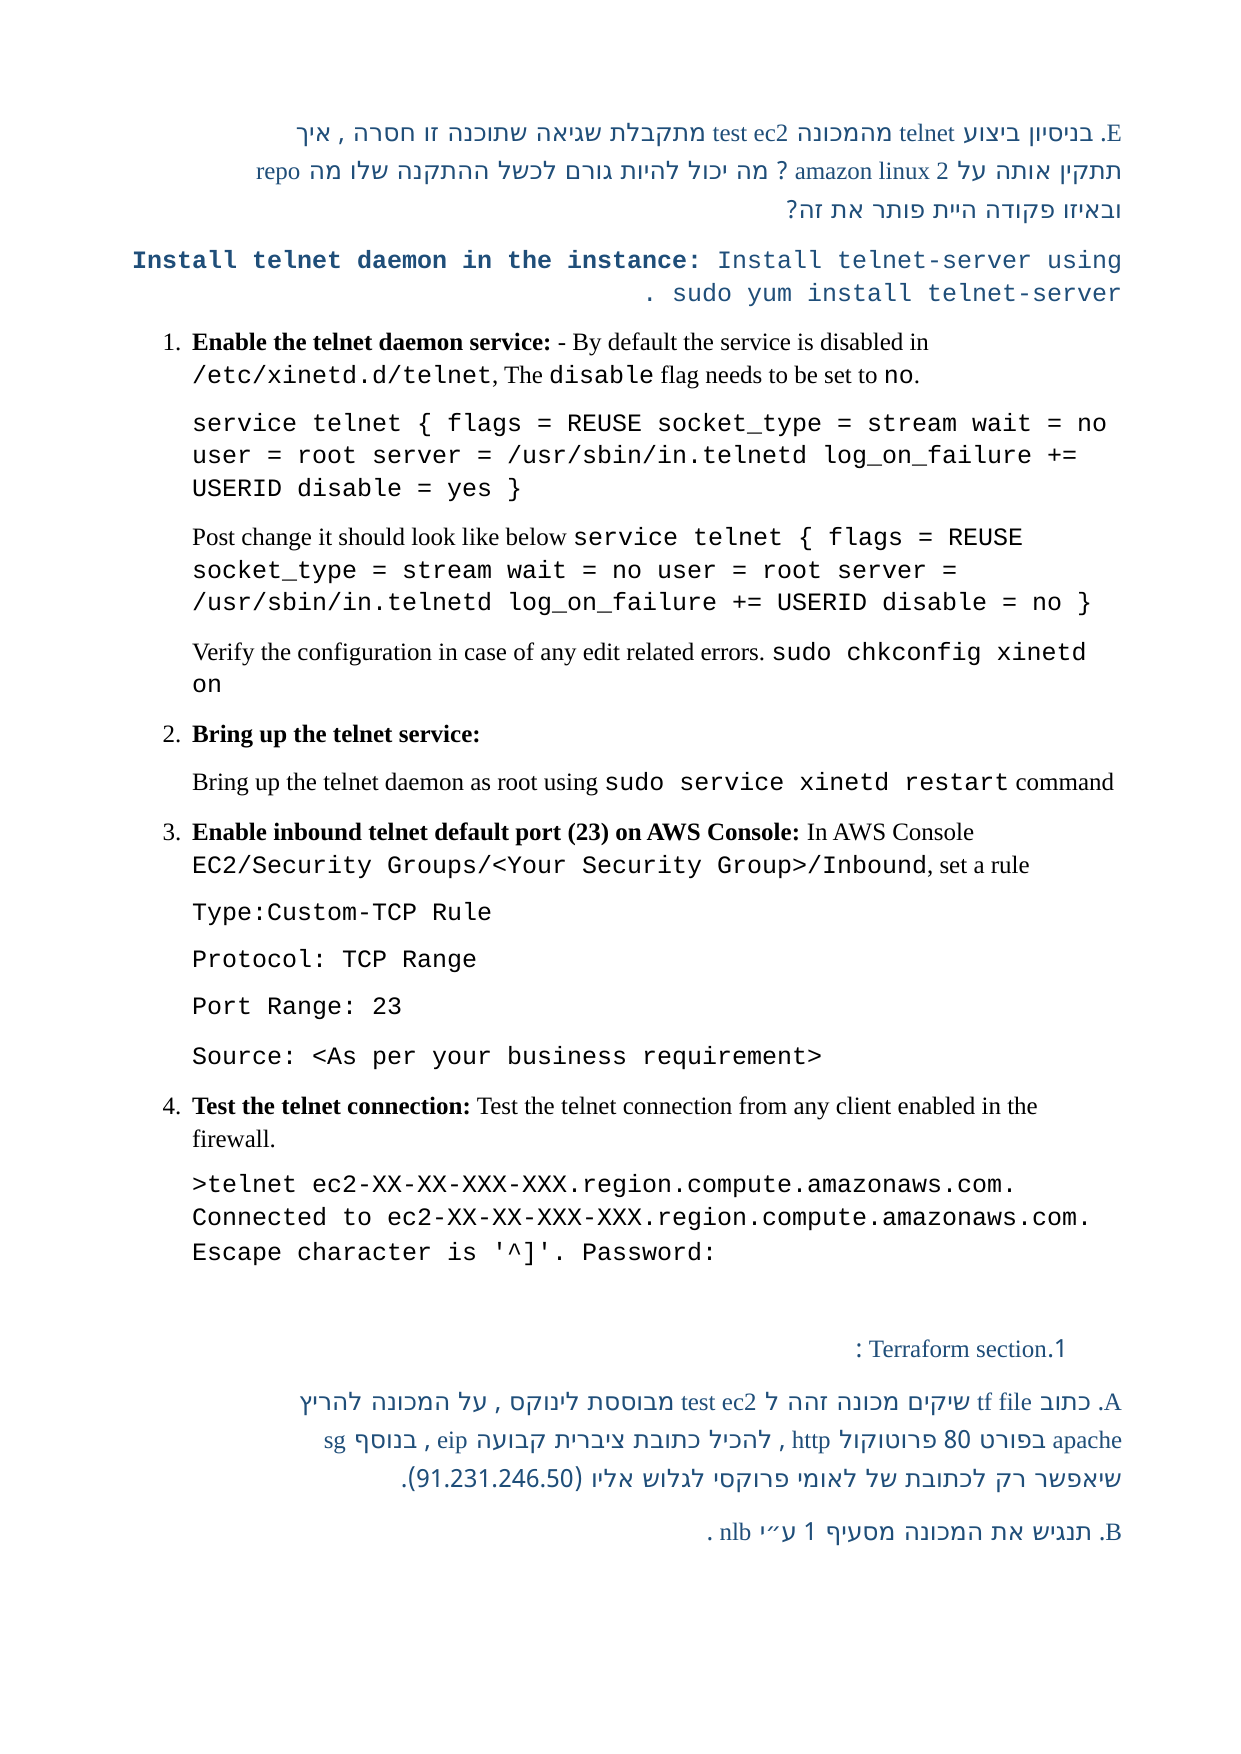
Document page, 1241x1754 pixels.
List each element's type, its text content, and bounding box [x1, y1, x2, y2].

list Type:Custom-TCP Rule [162, 900, 1122, 928]
list >telnet ec2-XX-XX-XXX-XXX.region.compute.amazonaws.com. Connected to ec2-XX-XX-XXX-XXX.region.compute.amazonaws.com. Escape character is '^]'. Password: [162, 1172, 1122, 1268]
text E. בניסיון ביצוע telnet מהמכונה test ec2 מתקבלת שגיאה שתוכנה זו חסרה , איך תתקין אותה על amazon linux 2 ? מה יכול להיות גורם לכשל ההתקנה שלו מה repo ובאיזו פקודה היית פותר את זה? [231, 118, 1122, 228]
list Verify the configuration in case of any edit related errors. sudo chkconfig xinetd on [162, 637, 1122, 700]
list Post change it should look like below service telnet { flags = REUSE socket_type = stream wait = no user = root server = /usr/sbin/in.telnetd log_on_failure += USERID disable = no } [162, 522, 1122, 618]
text B. תנגיש את המכונה מסעיף 1 ע״י nlb . [231, 1517, 1122, 1550]
list Bring up the telnet service: [162, 719, 1122, 748]
list service telnet { flags = REUSE socket_type = stream wait = no user = root server = /usr/sbin/in.telnetd log_on_failure += USERID disable = yes } [162, 410, 1122, 504]
list Port Range: 23 [162, 994, 1122, 1022]
list Enable inbound telnet default port (23) on AWS Console: In AWS Console EC2/Security Groups/<Your Security Group>/Inbound, set a rule [162, 817, 1122, 881]
text A. כתוב tf file שיקים מכונה זהה ל test ec2 מבוססת לינוקס , על המכונה להריץ apache בפורט 80 פרוטוקול http , להכיל כתובת ציברית קבועה eip , בנוסף sg שיאפשר רק לכתובת של לאומי פרוקסי לגלוש אליו (91.231.246.50). [231, 1387, 1122, 1497]
list Protocol: TCP Range [162, 947, 1122, 975]
text Install telnet daemon in the instance: Install telnet-server using sudo yum install telnet-server . [118, 248, 1122, 309]
list Terraform section : [118, 1334, 1084, 1367]
list Source: <As per your business requirement> [162, 1041, 1122, 1072]
list Enable the telnet daemon service: - By default the service is disabled in /etc/xinetd.d/telnet, The disable flag needs to be set to no. [162, 327, 1122, 391]
list Test the telnet connection: Test the telnet connection from any client enabled in the firewall. [162, 1091, 1122, 1153]
list Bring up the telnet daemon as root using sudo service xinetd restart command [162, 767, 1122, 798]
